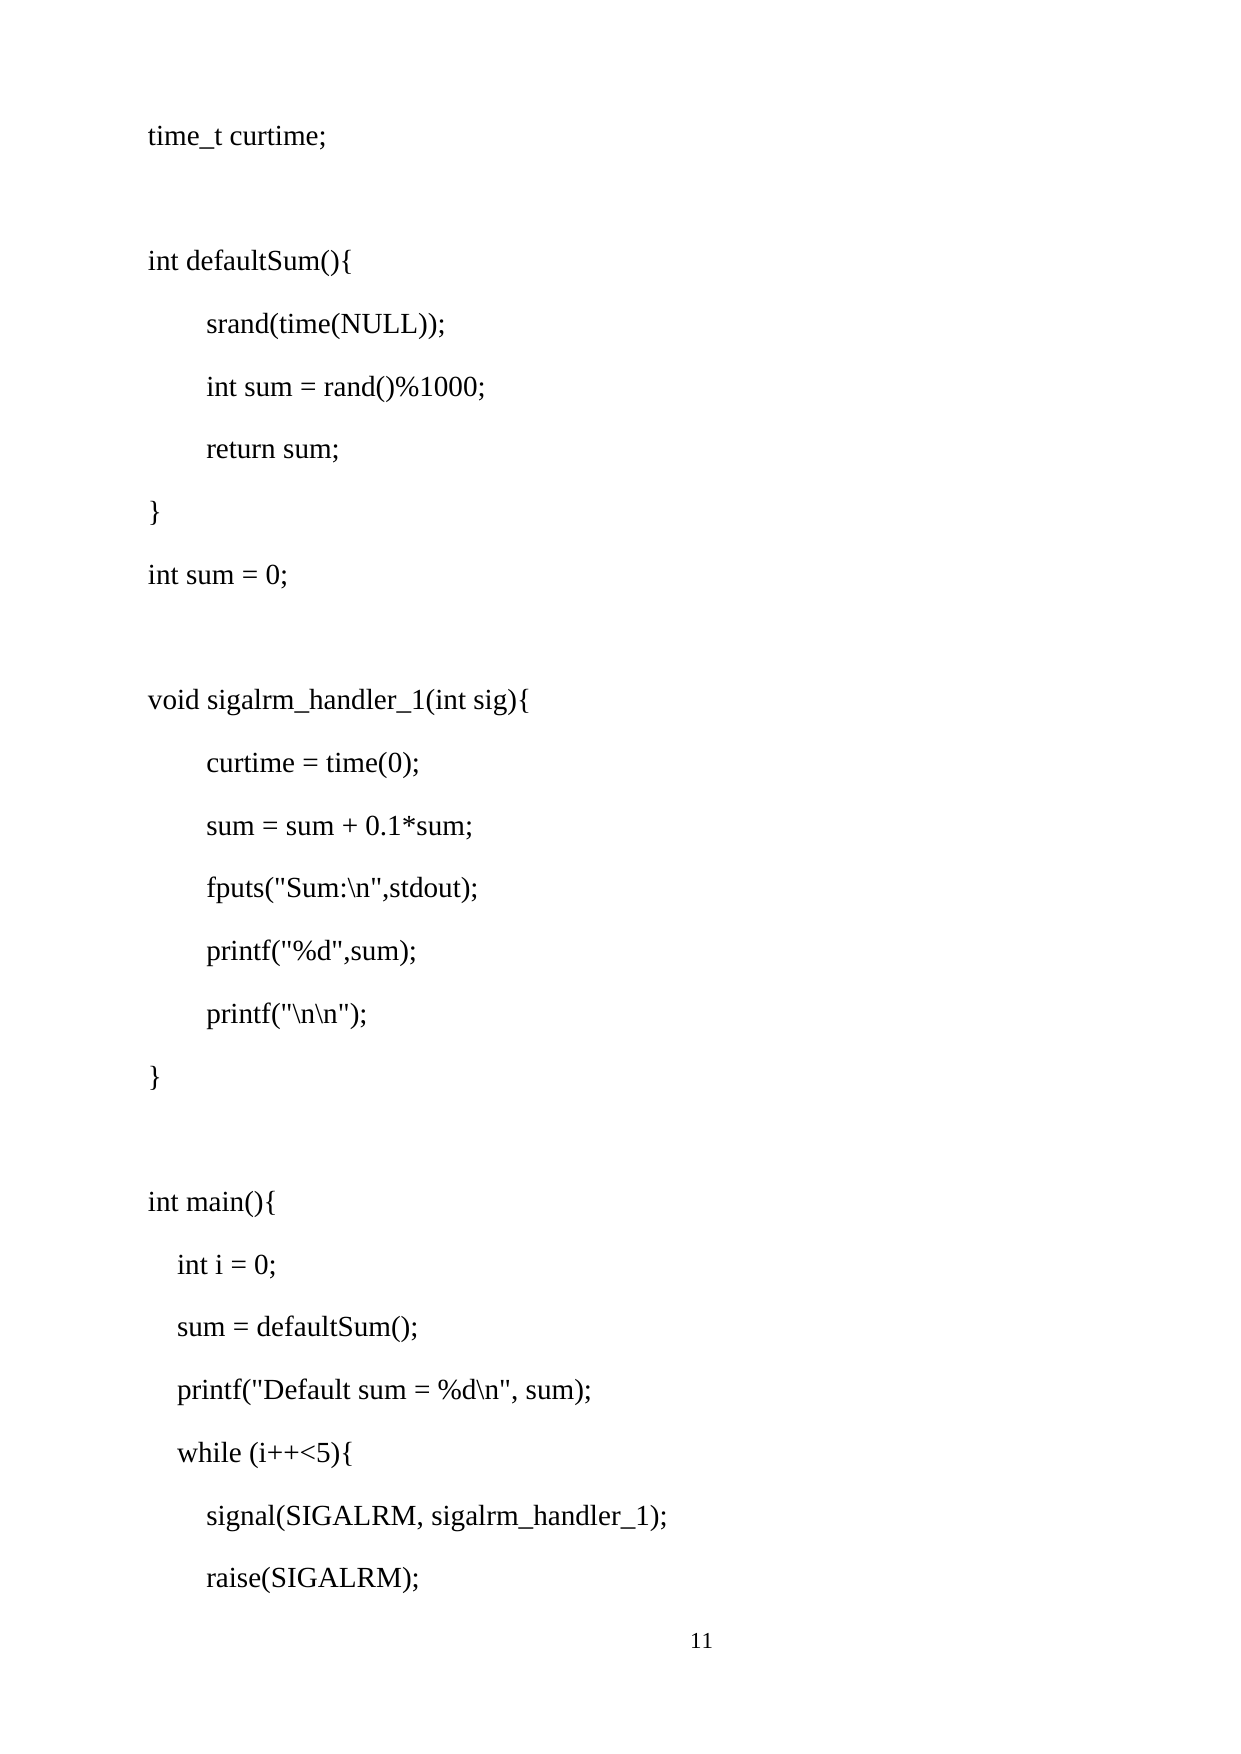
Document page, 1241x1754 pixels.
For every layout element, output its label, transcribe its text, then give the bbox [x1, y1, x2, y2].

text time_t curtime; [148, 118, 1181, 152]
text signal(SIGALRM, sigalrm_handler_1); [148, 1498, 1181, 1531]
text printf("Default sum = %d\n", sum); [148, 1372, 1181, 1406]
text printf("%d",sum); [148, 933, 1181, 967]
text int sum = 0; [148, 557, 1181, 591]
text int i = 0; [148, 1247, 1181, 1280]
text } [148, 494, 1181, 528]
text sum = defaultSum(); [148, 1309, 1181, 1343]
text } [148, 1059, 1181, 1092]
text while (i++<5){ [148, 1435, 1181, 1468]
text curtime = time(0); [148, 745, 1181, 779]
text fputs("Sum:\n",stdout); [148, 871, 1181, 904]
text int defaultSum(){ [148, 243, 1181, 277]
text int main(){ [148, 1184, 1181, 1218]
text int sum = rand()%1000; [148, 369, 1181, 402]
text raise(SIGALRM); [148, 1560, 1181, 1594]
text srand(time(NULL)); [148, 306, 1181, 340]
text sum = sum + 0.1*sum; [148, 808, 1181, 841]
text return sum; [148, 432, 1181, 465]
text printf("\n\n"); [148, 996, 1181, 1029]
text void sigalrm_handler_1(int sig){ [148, 682, 1181, 716]
